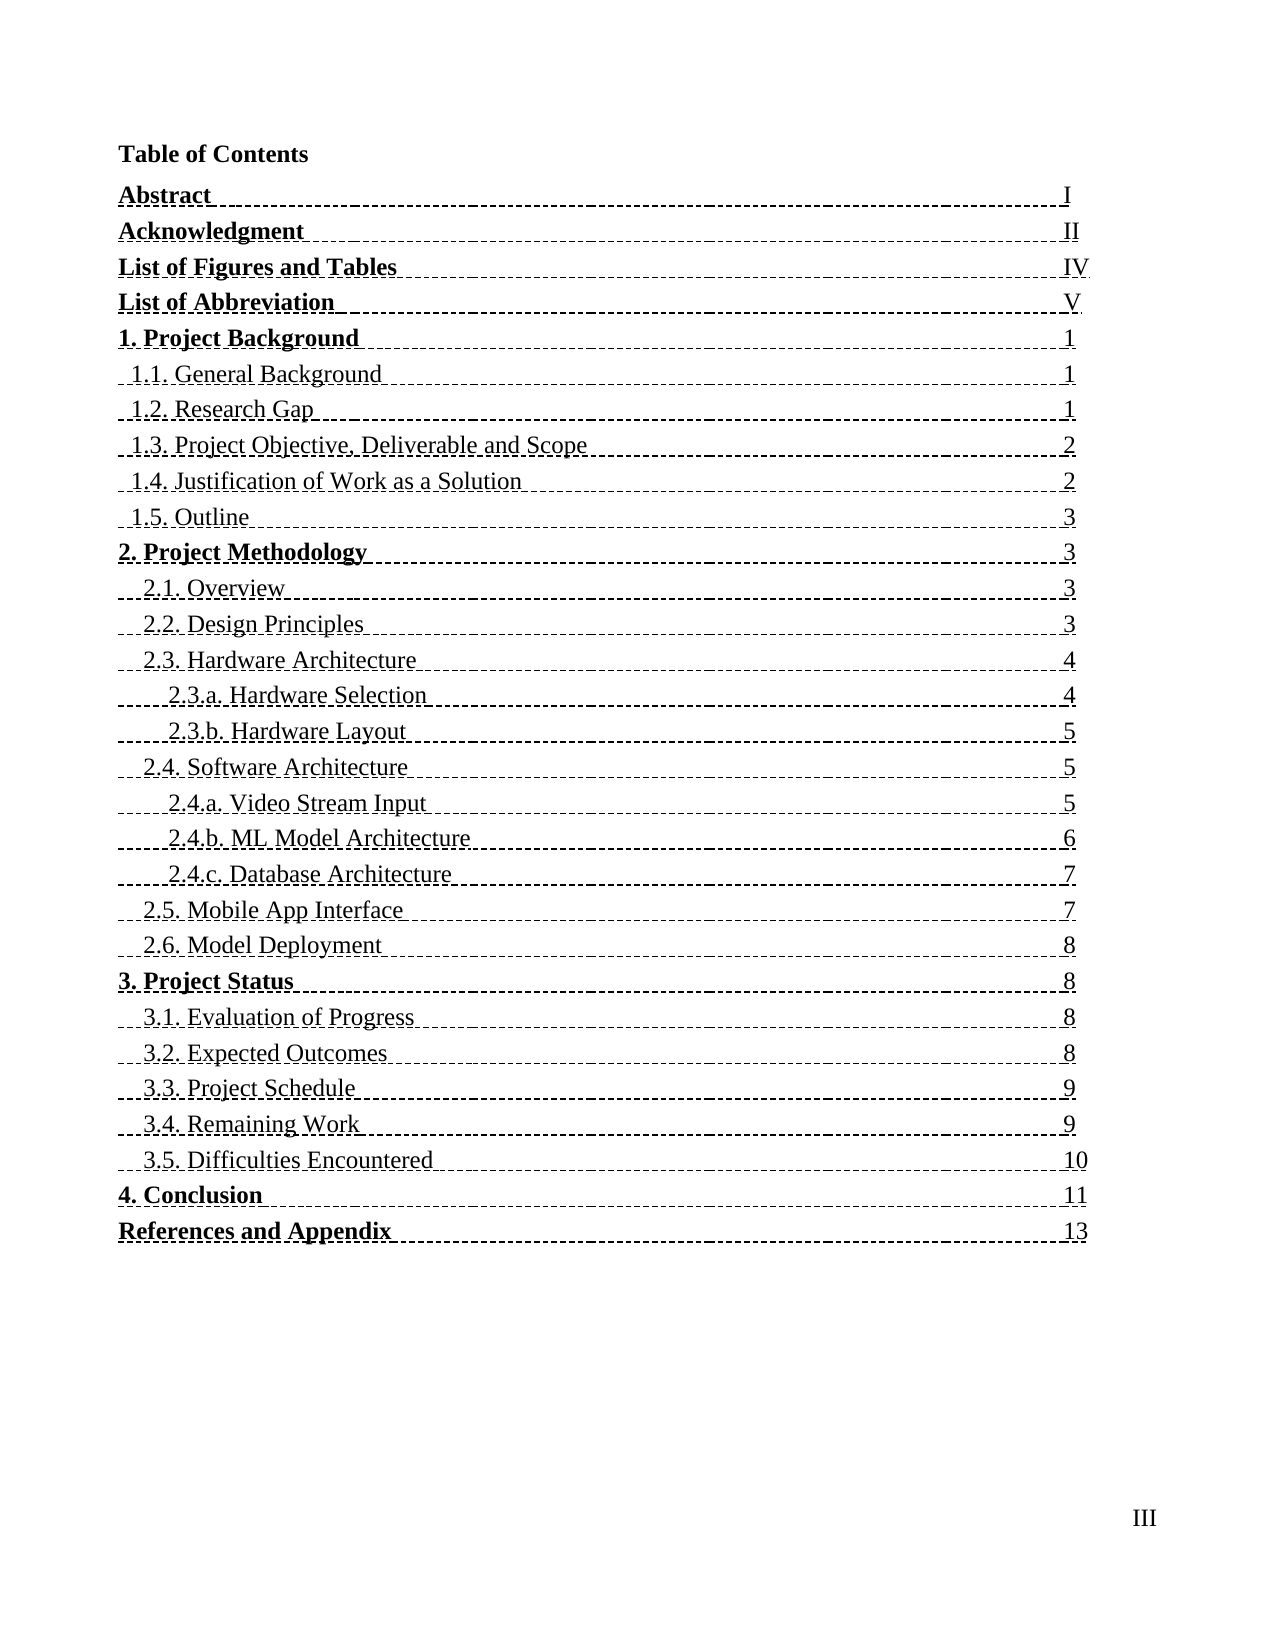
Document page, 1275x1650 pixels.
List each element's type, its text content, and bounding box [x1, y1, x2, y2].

text 2.4.c. Database Architecture 7 [118, 859, 1157, 888]
text 2.2. Design Principles 3 [118, 609, 1157, 638]
text 2.1. Overview 3 [118, 573, 1157, 602]
text 3.1. Evaluation of Progress 8 [118, 1002, 1157, 1031]
text 2.4. Software Architecture 5 [118, 752, 1157, 781]
text 2.4.a. Video Stream Input 5 [118, 788, 1157, 816]
text 3. Project Status 8 [118, 966, 1157, 995]
text 1.2. Research Gap 1 [118, 394, 1157, 423]
text 1.5. Outline 3 [118, 502, 1157, 531]
text 1. Project Background 1 [118, 323, 1157, 352]
text 2.6. Model Deployment 8 [118, 931, 1157, 959]
text 4. Conclusion 11 [118, 1181, 1157, 1209]
text List of Abbreviation V [118, 287, 1157, 316]
text 2.5. Mobile App Interface 7 [118, 895, 1157, 923]
text Abstract I [118, 180, 1157, 209]
text References and Appendix 13 [118, 1216, 1157, 1245]
text 2.3.b. Hardware Layout 5 [118, 716, 1157, 745]
text List of Figures and Tables IV [118, 252, 1157, 280]
text 1.3. Project Objective, Deliverable and Scope 2 [118, 430, 1157, 459]
text 3.4. Remaining Work 9 [118, 1109, 1157, 1138]
text 3.5. Difficulties Encountered 10 [118, 1145, 1157, 1174]
text 2.3.a. Hardware Selection 4 [118, 680, 1157, 709]
text 2.3. Hardware Architecture 4 [118, 645, 1157, 673]
text Acknowledgment II [118, 216, 1157, 245]
text 3.2. Expected Outcomes 8 [118, 1038, 1157, 1066]
text 1.4. Justification of Work as a Solution 2 [118, 466, 1157, 495]
text 1.1. General Background 1 [118, 359, 1157, 388]
text 2.4.b. ML Model Architecture 6 [118, 823, 1157, 852]
subtitle Table of Contents [118, 139, 1157, 168]
text 3.3. Project Schedule 9 [118, 1073, 1157, 1102]
text 2. Project Methodology 3 [118, 537, 1157, 566]
